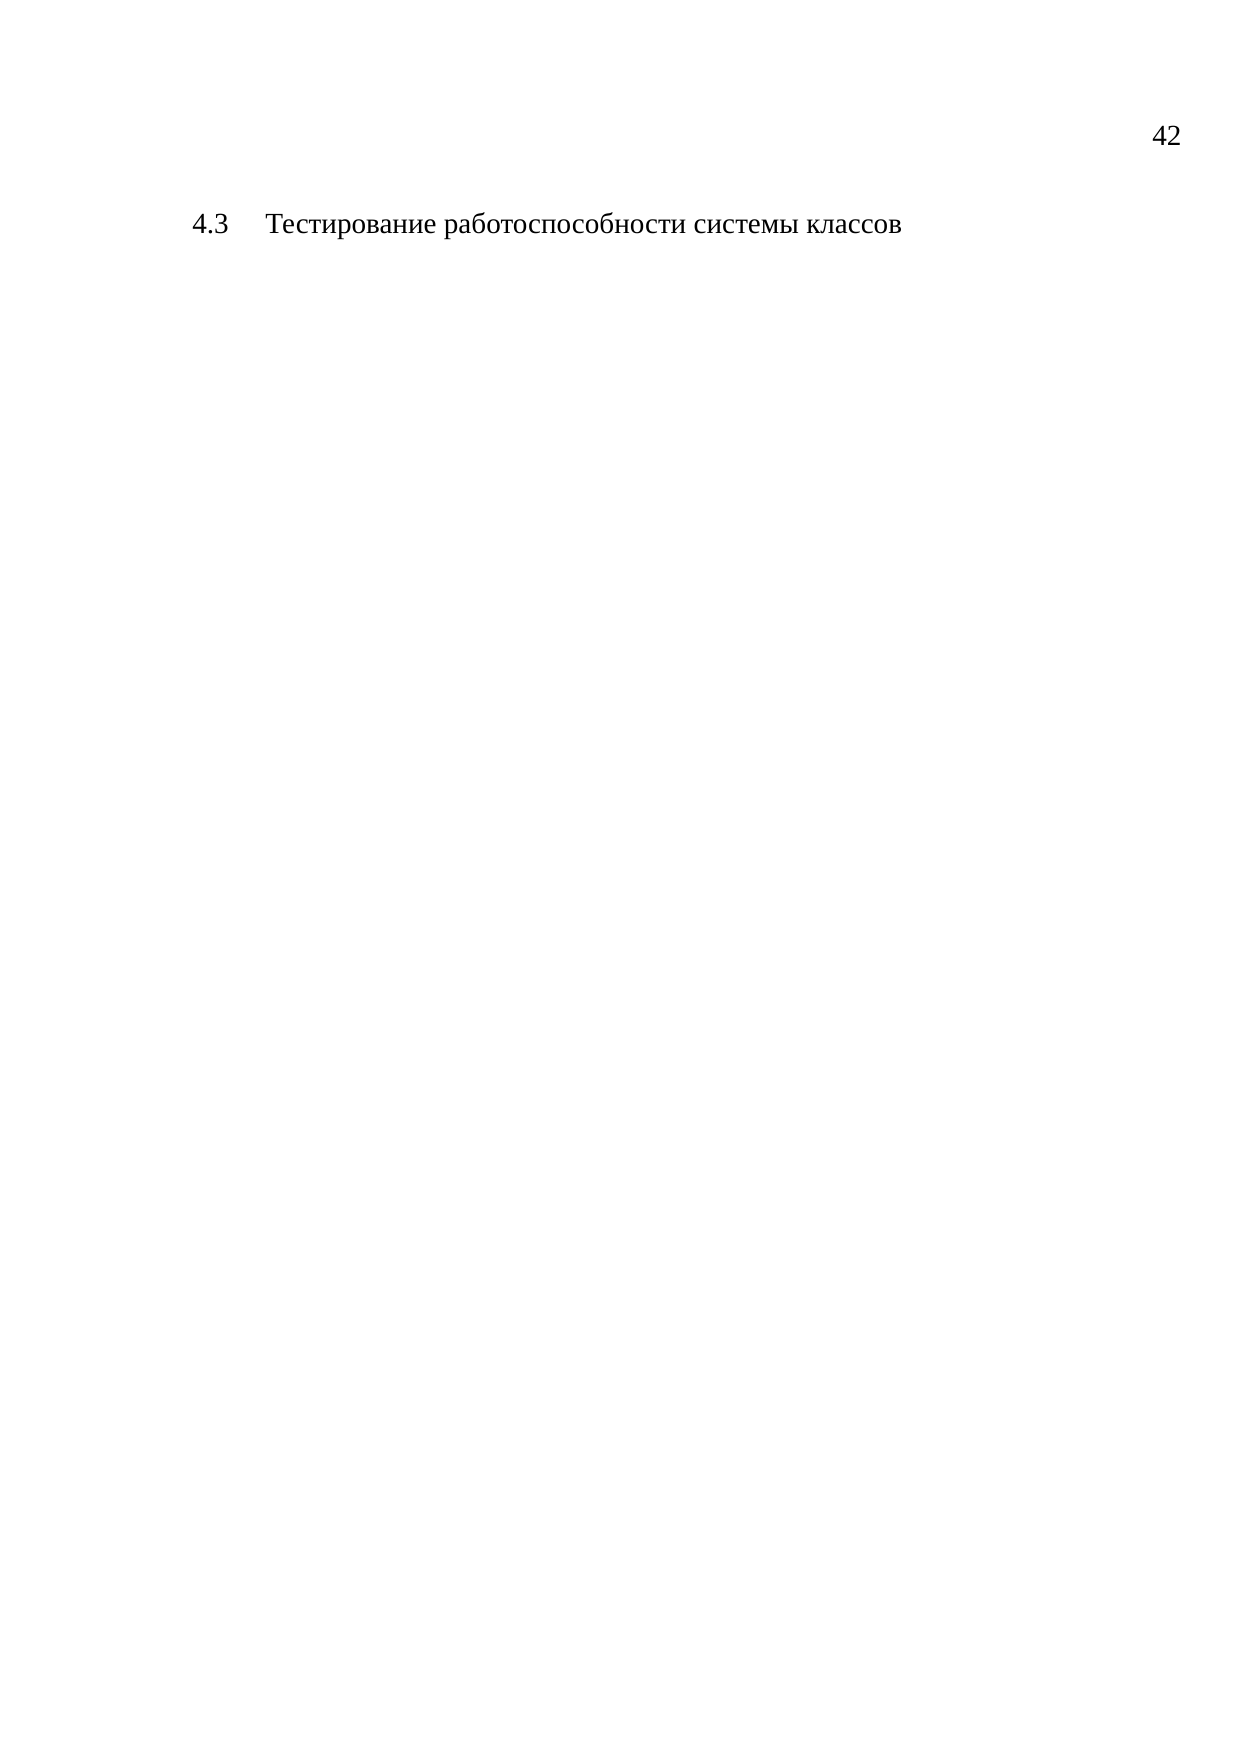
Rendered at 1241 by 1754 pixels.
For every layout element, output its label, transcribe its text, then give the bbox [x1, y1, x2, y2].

subtitle Тестирование работоспособности системы классов [118, 206, 1181, 240]
